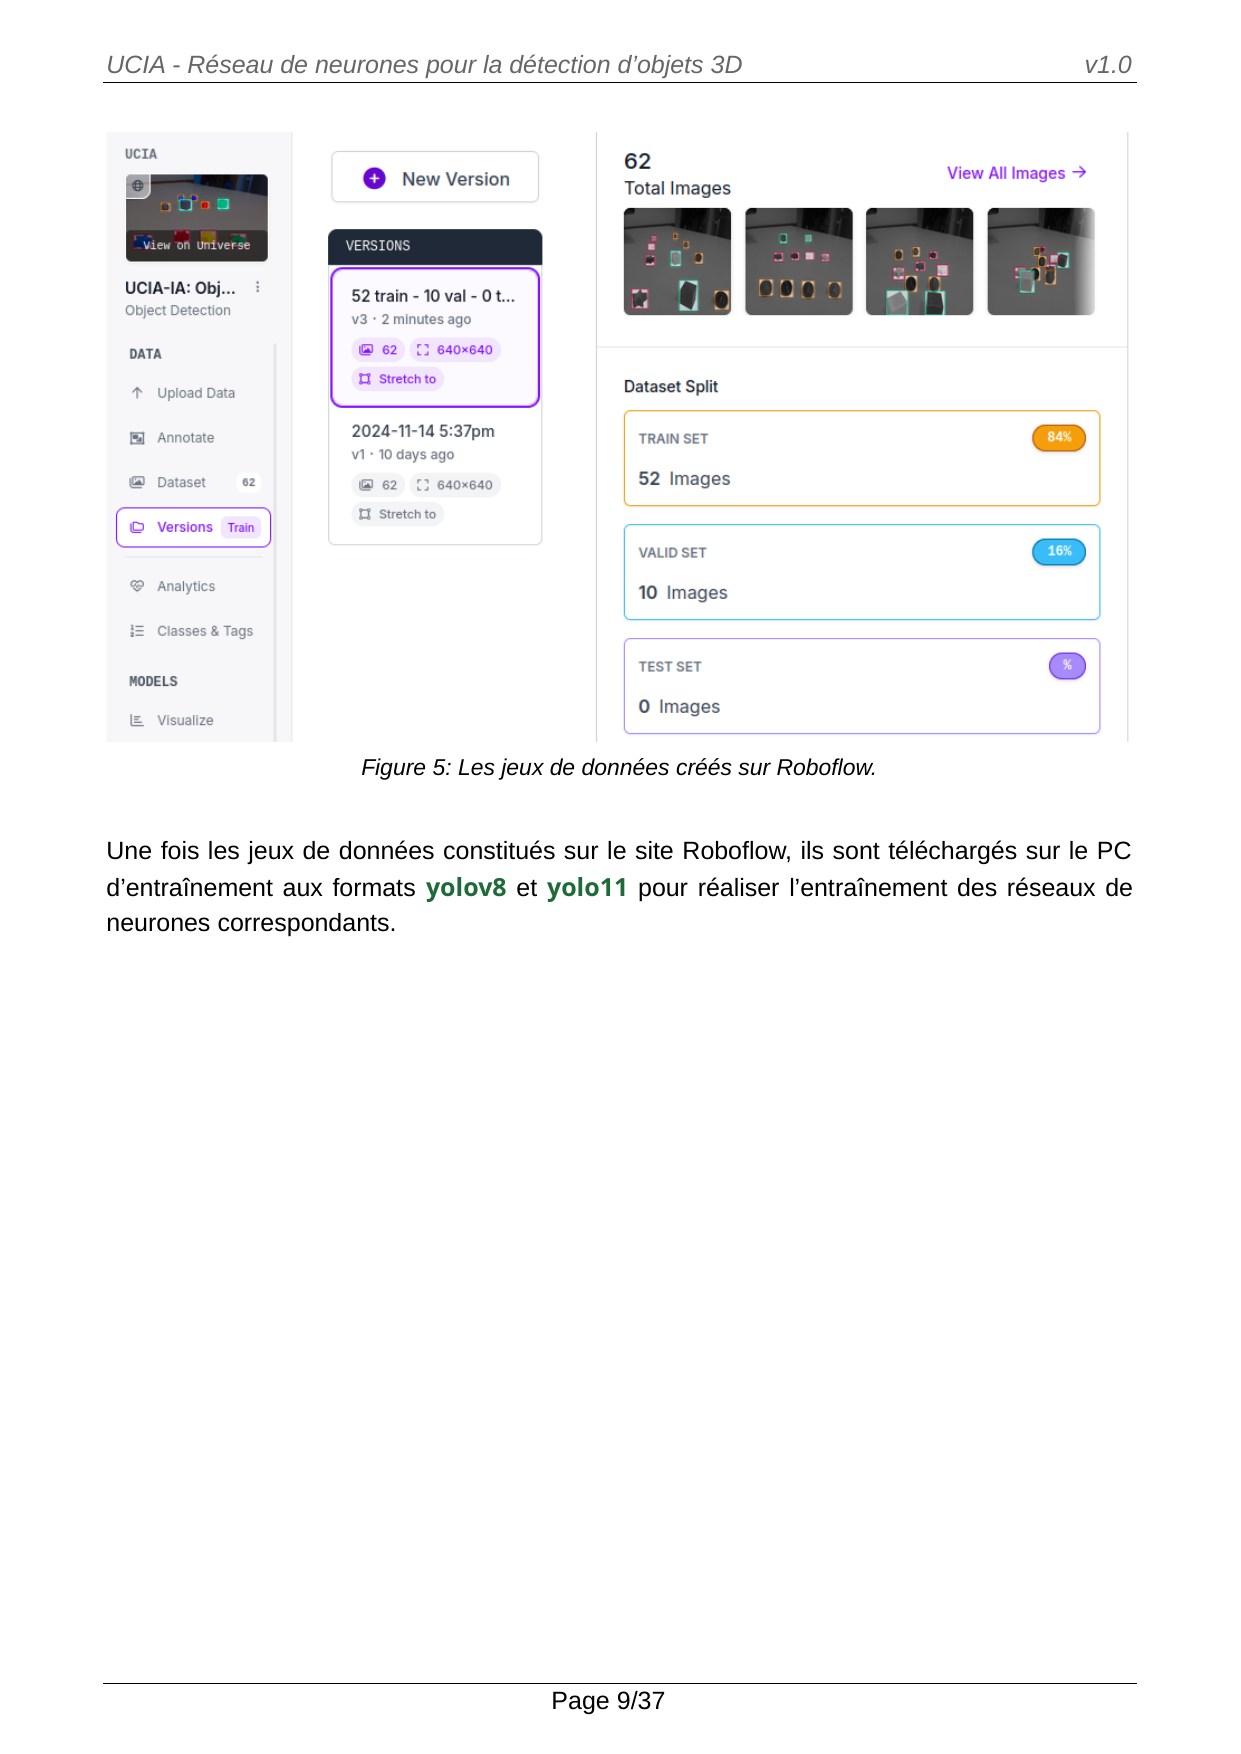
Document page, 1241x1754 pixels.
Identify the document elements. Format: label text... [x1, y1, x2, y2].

picture [106, 132, 1134, 742]
text Une fois les jeux de données constitués sur le site Roboflow, ils sont téléchargés sur le PC d’entraînement aux formats yolov8 et yolo11 pour réaliser l’entraînement des réseaux de neurones correspondants. [106, 836, 1134, 969]
text Figure 5: Les jeux de données créés sur Roboflow. [106, 742, 1134, 781]
